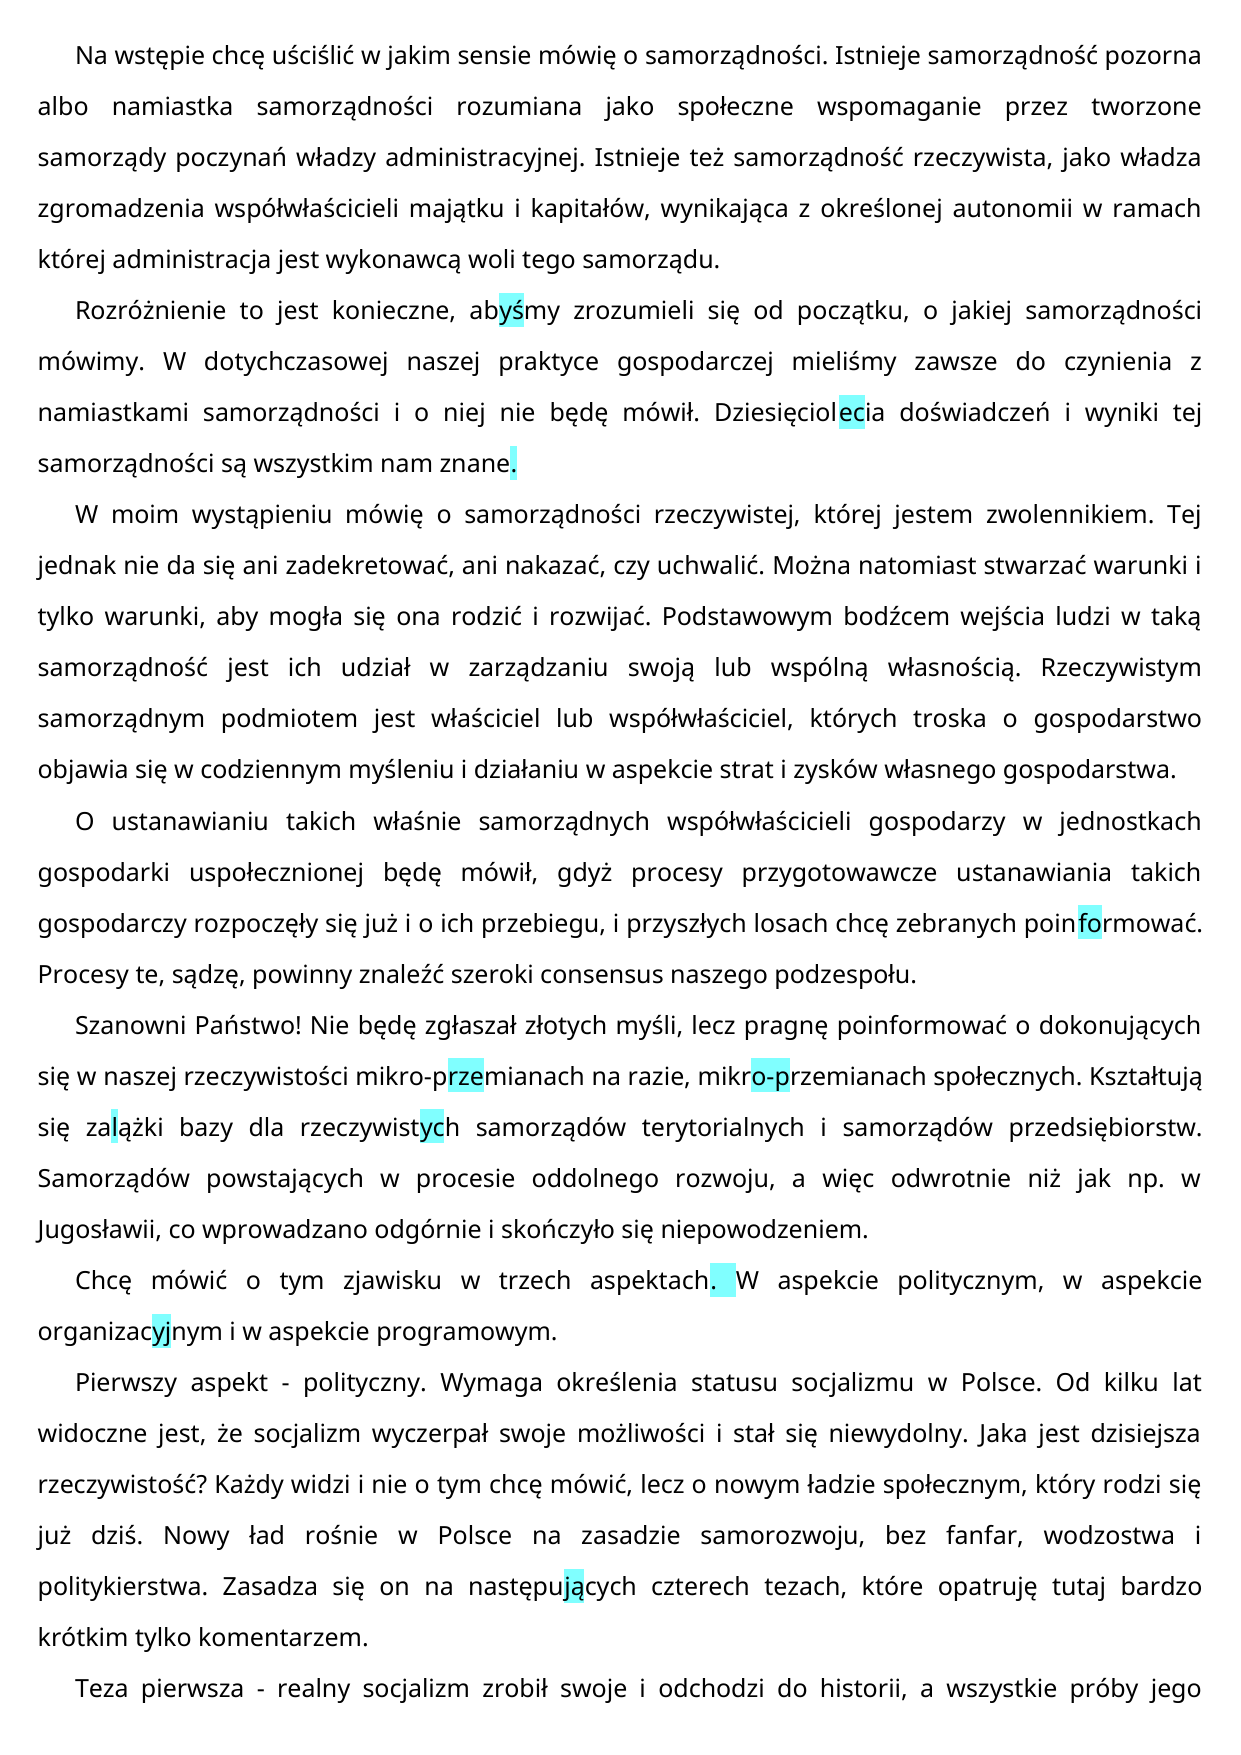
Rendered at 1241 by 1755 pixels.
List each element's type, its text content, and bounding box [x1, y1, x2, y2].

text O ustanawianiu takich właśnie samorządnych współwłaścicieli gospodarzy w jednostkach gospodarki uspołecznionej będę mówił, gdyż procesy przygotowawcze ustanawiania takich gospodarczy rozpoczęły się już i o ich przebiegu, i przyszłych losach chcę zebranych poinformować. Procesy te, sądzę, powinny znaleźć szeroki consensus naszego podzespołu. [37, 803, 1203, 990]
text W moim wystąpieniu mówię o samorządności rzeczywistej, której jestem zwolennikiem. Tej jednak nie da się ani zadekretować, ani nakazać, czy uchwalić. Można natomiast stwarzać warunki i tylko warunki, aby mogła się ona rodzić i rozwijać. Podstawowym bodźcem wejścia ludzi w taką samorządność jest ich udział w zarządzaniu swoją lub wspólną własnością. Rzeczywistym samorządnym podmiotem jest właściciel lub współwłaściciel, których troska o gospodarstwo objawia się w codziennym myśleniu i działaniu w aspekcie strat i zysków własnego gospodarstwa. [37, 497, 1203, 786]
text Pierwszy aspekt - polityczny. Wymaga określenia statusu socjalizmu w Polsce. Od kilku lat widoczne jest, że socjalizm wyczerpał swoje możliwości i stał się niewydolny. Jaka jest dzisiejsza rzeczywistość? Każdy widzi i nie o tym chcę mówić, lecz o nowym ładzie społecznym, który rodzi się już dziś. Nowy ład rośnie w Polsce na zasadzie samorozwoju, bez fanfar, wodzostwa i politykierstwa. Zasadza się on na następujących czterech tezach, które opatruję tutaj bardzo krótkim tylko komentarzem. [37, 1364, 1203, 1654]
text Chcę mówić o tym zjawisku w trzech aspektach. W aspekcie politycznym, w aspekcie organizacyjnym i w aspekcie programowym. [37, 1262, 1203, 1348]
text Szanowni Państwo! Nie będę zgłaszał złotych myśli, lecz pragnę poinformować o dokonujących się w naszej rzeczywistości mikro-przemianach na razie, mikro-przemianach społecznych. Kształtują się zalążki bazy dla rzeczywistych samorządów terytorialnych i samorządów przedsiębiorstw. Samorządów powstających w procesie oddolnego rozwoju, a więc odwrotnie niż jak np. w Jugosławii, co wprowadzano odgórnie i skończyło się niepowodzeniem. [37, 1007, 1203, 1246]
text Na wstępie chcę uściślić w jakim sensie mówię o samorządności. Istnieje samorządność pozorna albo namiastka samorządności rozumiana jako społeczne wspomaganie przez tworzone samorządy poczynań władzy administracyjnej. Istnieje też samorządność rzeczywista, jako władza zgromadzenia współwłaścicieli majątku i kapitałów, wynikająca z określonej autonomii w ramach której administracja jest wykonawcą woli tego samorządu. [37, 37, 1203, 276]
text Teza pierwsza - realny socjalizm zrobił swoje i odchodzi do historii, a wszystkie próby jego [37, 1671, 1203, 1705]
text Rozróżnienie to jest konieczne, abyśmy zrozumieli się od początku, o jakiej samorządności mówimy. W dotychczasowej naszej praktyce gospodarczej mieliśmy zawsze do czynienia z namiastkami samorządności i o niej nie będę mówił. Dziesięciolecia doświadczeń i wyniki tej samorządności są wszystkim nam znane. [37, 293, 1203, 480]
